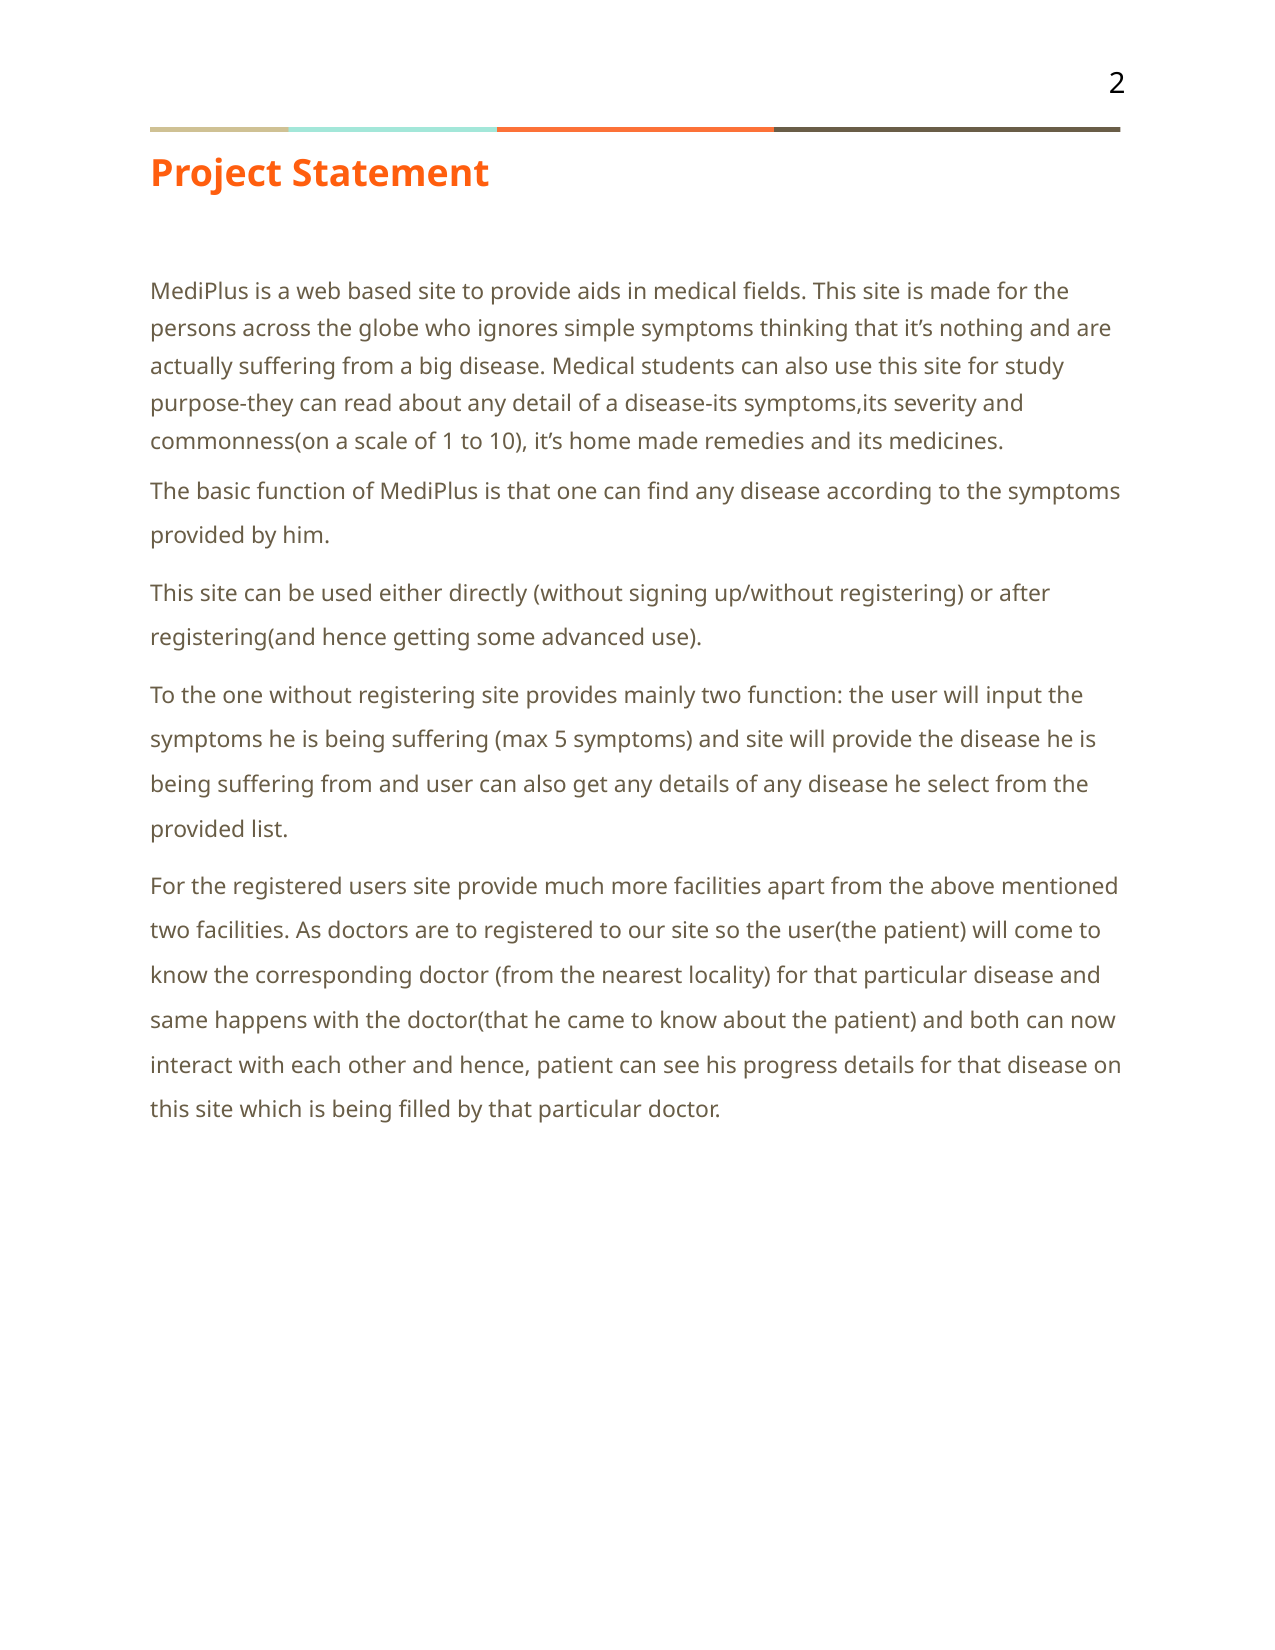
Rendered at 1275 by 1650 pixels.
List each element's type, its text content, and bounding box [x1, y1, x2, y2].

picture [150, 127, 1121, 132]
text MediPlus is a web based site to provide aids in medical fields. This site is made for the persons across the globe who ignores simple symptoms thinking that it’s nothing and are actually suffering from a big disease. Medical students can also use this site for study purpose-they can read about any detail of a disease-its symptoms,its severity and commonness(on a scale of 1 to 10), it’s home made remedies and its medicines. [150, 275, 1125, 456]
subtitle Project Statement [150, 146, 1125, 197]
text To the one without registering site provides mainly two function: the user will input the symptoms he is being suffering (max 5 symptoms) and site will provide the disease he is being suffering from and user can also get any details of any disease he select from the provided list. [150, 678, 1125, 844]
text For the registered users site provide much more facilities apart from the above mentioned two facilities. As doctors are to registered to our site so the user(the patient) will come to know the corresponding doctor (from the nearest locality) for that particular disease and same happens with the doctor(that he came to know about the patient) and both can now interact with each other and hence, patient can see his progress details for that disease on this site which is being filled by that particular doctor. [150, 870, 1125, 1124]
text The basic function of MediPlus is that one can find any disease according to the symptoms provided by him. [150, 475, 1125, 551]
text This site can be used either directly (without signing up/without registering) or after registering(and hence getting some advanced use). [150, 577, 1125, 653]
